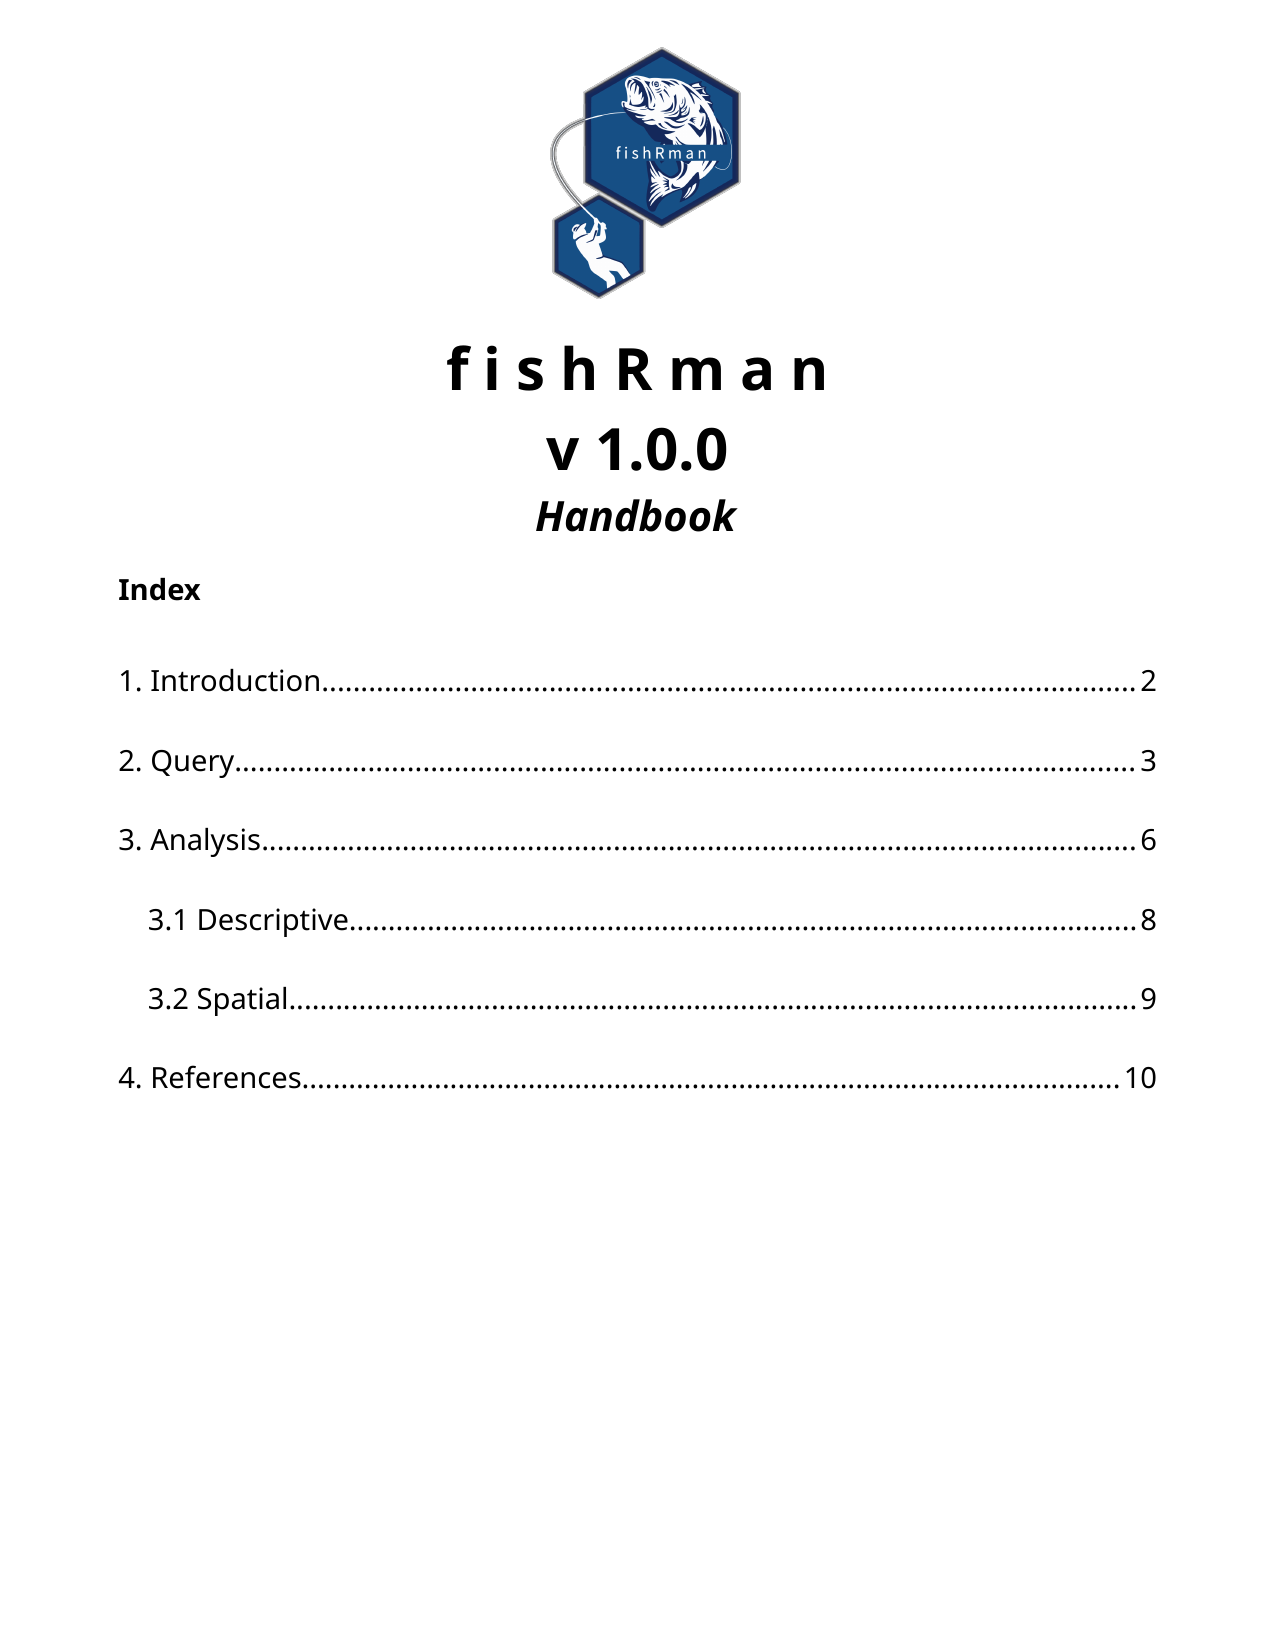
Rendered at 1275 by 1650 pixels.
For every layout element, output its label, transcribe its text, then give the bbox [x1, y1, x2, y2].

picture [510, 45, 765, 300]
text 3. Analysis 6 [118, 819, 1157, 859]
text v 1.0.0 [118, 407, 1157, 487]
text 3.2 Spatial 9 [148, 978, 1157, 1018]
text f i s h R m a n [118, 328, 1157, 407]
text 3.1 Descriptive 8 [148, 899, 1157, 938]
subtitle Index [118, 569, 1157, 608]
text Handbook [118, 487, 1157, 544]
text 2. Query 3 [118, 740, 1157, 780]
text 4. References 10 [118, 1057, 1157, 1097]
text 1. Introduction 2 [118, 661, 1157, 700]
